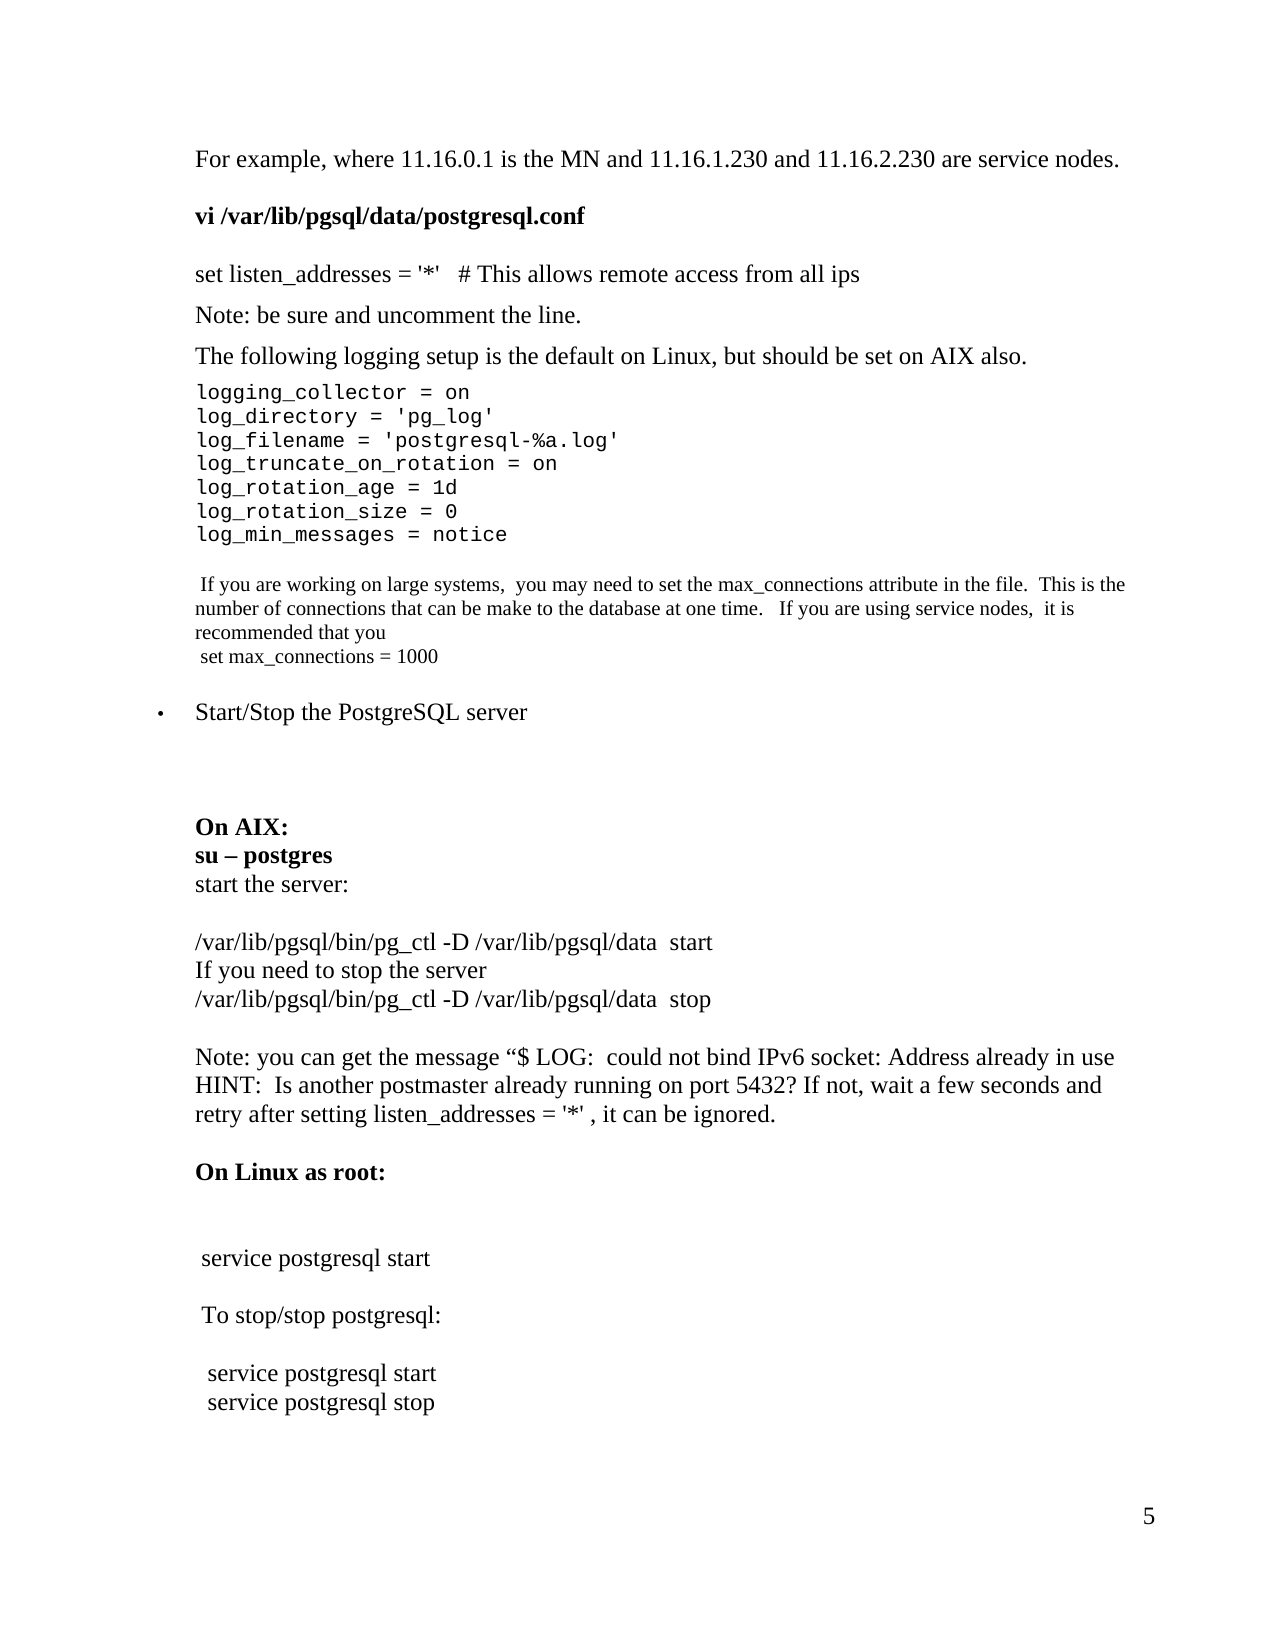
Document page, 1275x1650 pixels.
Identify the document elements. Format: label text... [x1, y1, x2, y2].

text vi /var/lib/pgsql/data/postgresql.conf [120, 201, 1155, 230]
text The following logging setup is the default on Linux, but should be set on AIX also. [195, 341, 1155, 370]
text set max_connections = 1000 [195, 644, 1155, 668]
text For example, where 11.16.0.1 is the MN and 11.16.1.230 and 11.16.2.230 are service nodes. [195, 144, 1155, 172]
text To stop/stop postgresql: [120, 1300, 1155, 1329]
text logging_collector = on [195, 382, 1155, 406]
list Start/Stop the PostgreSQL server [157, 697, 1155, 725]
text log_truncate_on_rotation = on [195, 453, 1155, 477]
text su – postgres [120, 840, 1155, 869]
list HINT: Is another postmaster already running on port 5432? If not, wait a few seconds and retry after setting listen_addresses = '*' , it can be ignored. [157, 1070, 1155, 1128]
text log_rotation_age = 1d [195, 477, 1155, 501]
text On AIX: [120, 812, 1155, 840]
list Note: you can get the message “$ LOG: could not bind IPv6 socket: Address already in use [157, 1042, 1155, 1070]
list If you need to stop the server [157, 955, 1155, 984]
text log_rotation_size = 0 [195, 501, 1155, 524]
list /var/lib/pgsql/bin/pg_ctl -D /var/lib/pgsql/data stop [157, 984, 1155, 1013]
text log_min_messages = notice [195, 524, 1155, 548]
text start the server: [120, 869, 1155, 898]
text log_directory = 'pg_log' [195, 406, 1155, 430]
list /var/lib/pgsql/bin/pg_ctl -D /var/lib/pgsql/data start [157, 927, 1155, 955]
text log_filename = 'postgresql-%a.log' [195, 430, 1155, 453]
text set listen_addresses = '*' # This allows remote access from all ips [195, 259, 1155, 287]
text service postgresql stop [120, 1387, 1155, 1415]
text If you are working on large systems, you may need to set the max_connections attribute in the file. This is the number of connections that can be make to the database at one time. If you are using service nodes, it is recommended that you [195, 572, 1155, 644]
text On Linux as root: [120, 1157, 1155, 1185]
text service postgresql start [120, 1358, 1155, 1387]
text Note: be sure and uncomment the line. [195, 300, 1155, 329]
text service postgresql start [120, 1243, 1155, 1272]
